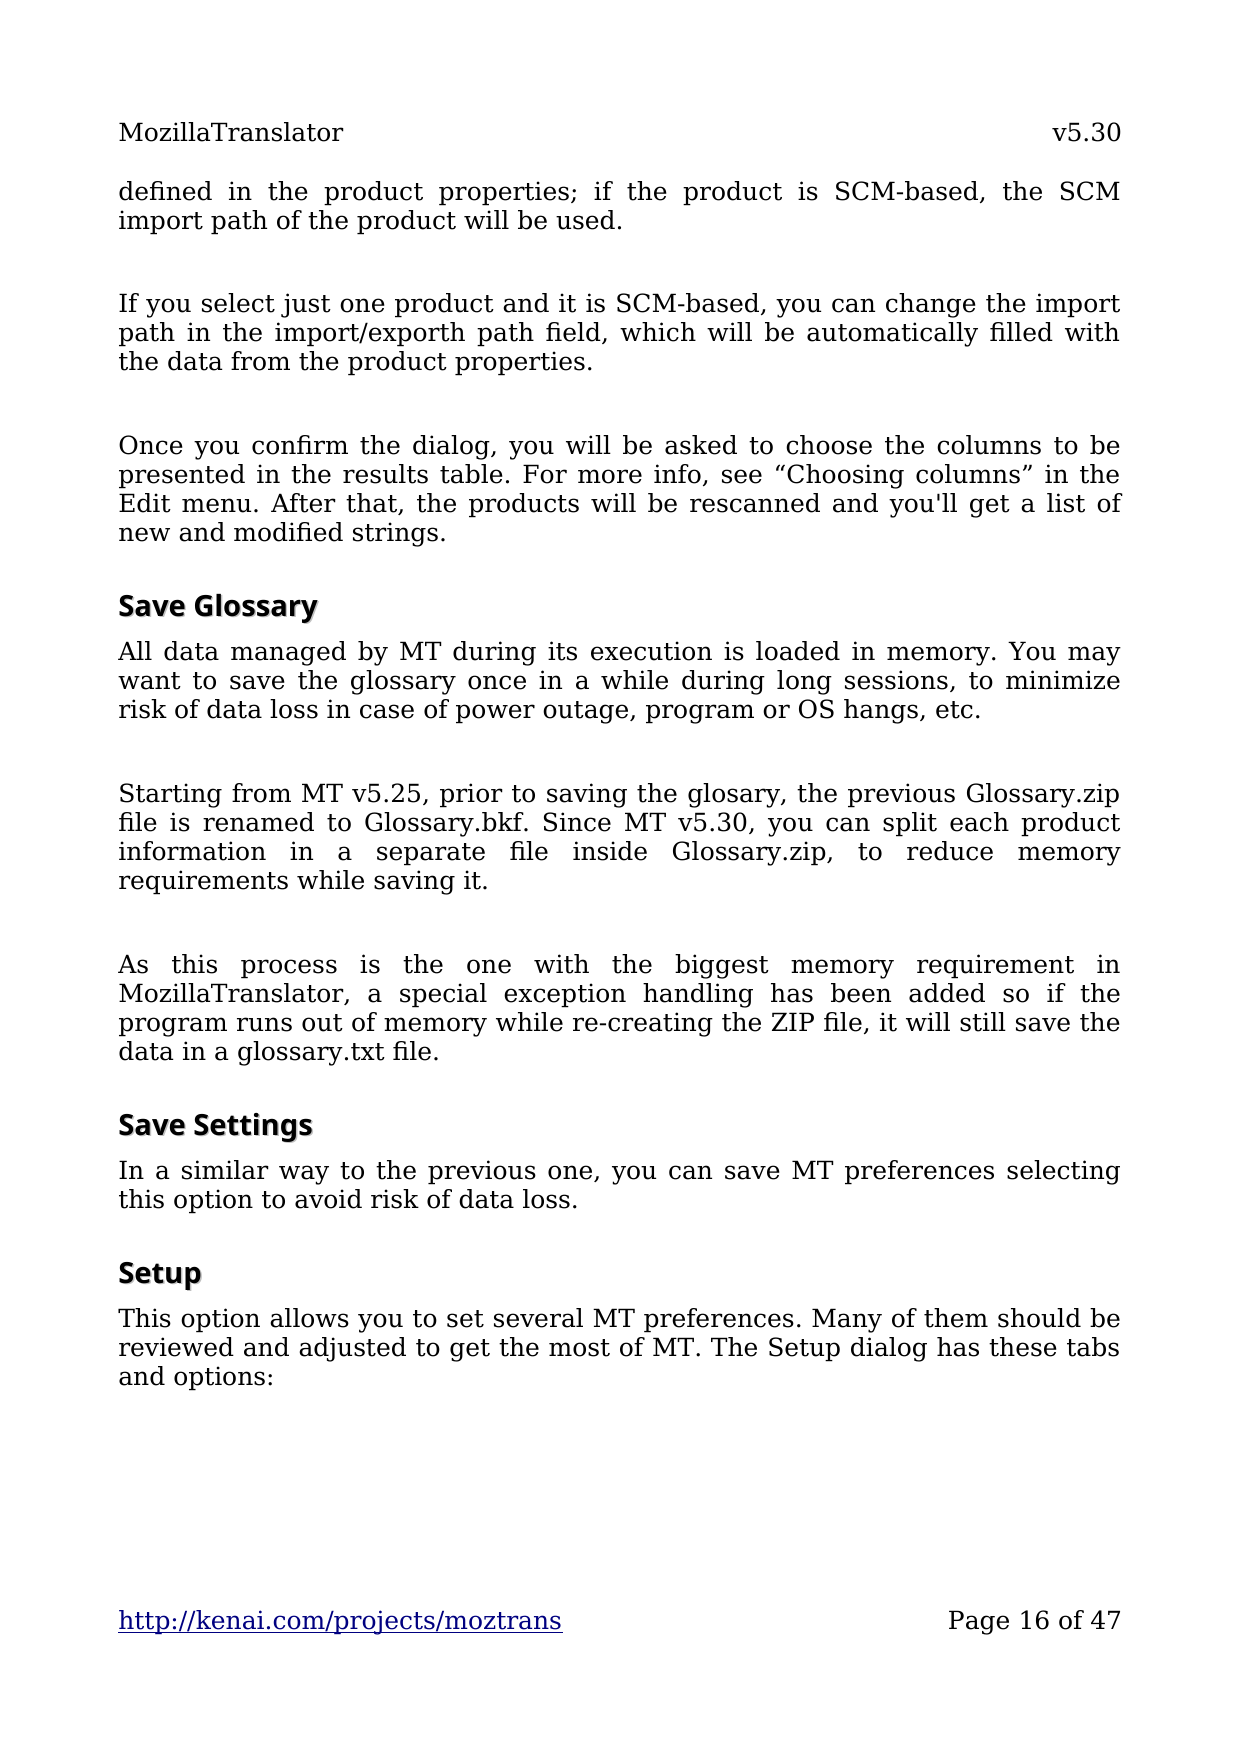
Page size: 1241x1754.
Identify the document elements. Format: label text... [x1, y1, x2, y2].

text All data managed by MT during its execution is loaded in memory. You may want to save the glossary once in a while during long sessions, to minimize risk of data loss in case of power outage, program or OS hangs, etc. [118, 637, 1122, 725]
text Starting from MT v5.25, prior to saving the glosary, the previous Glossary.zip file is renamed to Glossary.bkf. Since MT v5.30, you can split each product information in a separate file inside Glossary.zip, to reduce memory requirements while saving it. [118, 779, 1122, 896]
text Once you confirm the dialog, you will be asked to choose the columns to be presented in the results table. For more info, see “Choosing columns” in the Edit menu. After that, the products will be rescanned and you'll get a list of new and modified strings. [118, 431, 1122, 548]
text In a similar way to the previous one, you can save MT preferences selecting this option to avoid risk of data loss. [118, 1156, 1122, 1214]
subtitle Save Glossary [118, 585, 1122, 625]
text This option allows you to set several MT preferences. Many of them should be reviewed and adjusted to get the most of MT. The Setup dialog has these tabs and options: [118, 1304, 1122, 1392]
subtitle Setup [118, 1252, 1122, 1292]
text As this process is the one with the biggest memory requirement in MozillaTranslator, a special exception handling has been added so if the program runs out of memory while re-creating the ZIP file, it will still save the data in a glossary.txt file. [118, 950, 1122, 1066]
text If you select just one product and it is SCM-based, you can change the import path in the import/exporth path field, which will be automatically filled with the data from the product properties. [118, 289, 1122, 377]
subtitle Save Settings [118, 1104, 1122, 1144]
text defined in the product properties; if the product is SCM-based, the SCM import path of the product will be used. [118, 177, 1122, 235]
